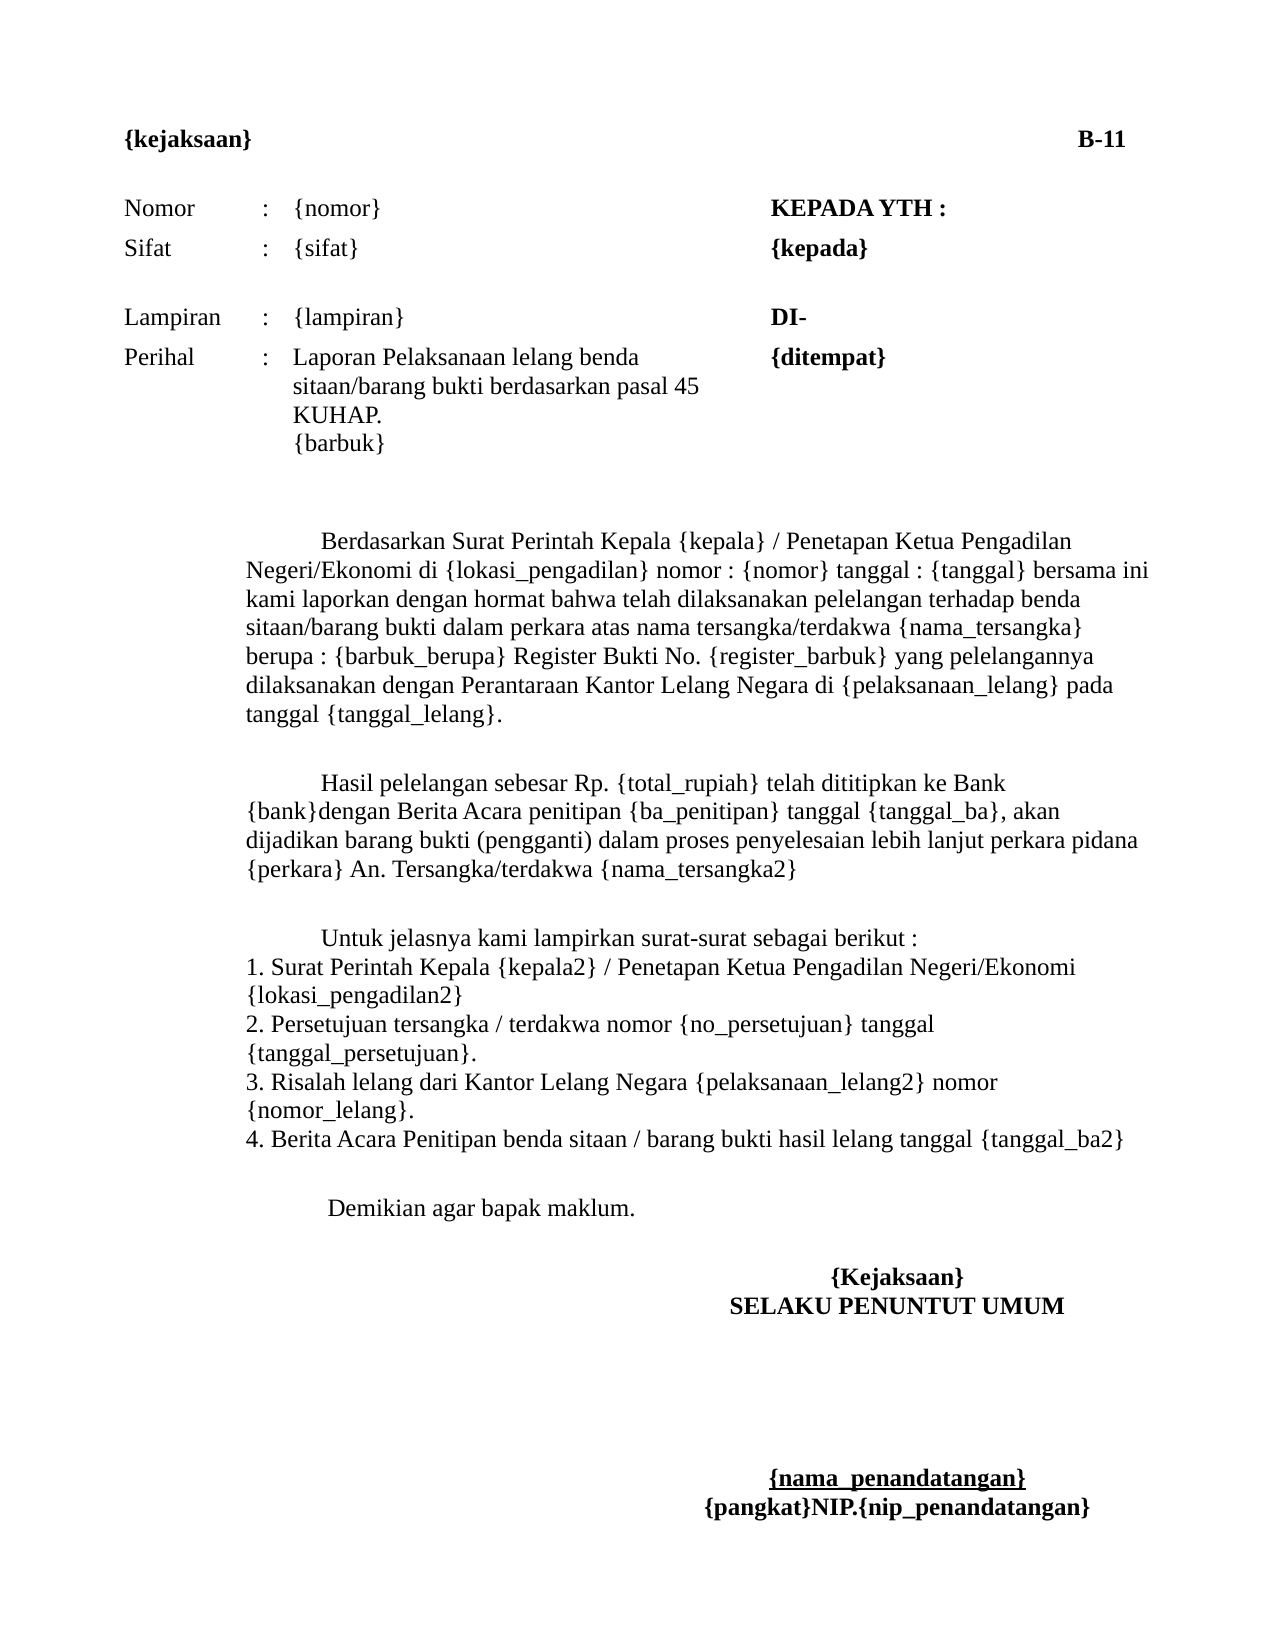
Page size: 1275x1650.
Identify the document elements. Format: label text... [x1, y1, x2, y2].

table_cell DI- [765, 296, 1157, 336]
table_cell : [256, 296, 287, 336]
table_header : [256, 187, 287, 227]
table_header {kejaksaan} [118, 118, 1072, 158]
table_header B-11 [1072, 118, 1157, 158]
table_cell : [256, 336, 287, 463]
table_cell {lampiran} [287, 296, 765, 336]
table_cell Laporan Pelaksanaan lelang benda sitaan/barang bukti berdasarkan pasal 45 KUHAP. {barbuk} [287, 336, 765, 463]
table_cell {ditempat} [765, 336, 1157, 463]
table_header {nomor} [287, 187, 765, 227]
table_cell Lampiran [118, 296, 256, 336]
table_cell : [256, 227, 287, 296]
table_cell Perihal [118, 336, 256, 463]
table_header Untuk jelasnya kami lampirkan surat-surat sebagai berikut : 1. Surat Perintah Kepala {kepala2} / Penetapan Ketua Pengadilan Negeri/Ekonomi {lokasi_pengadilan2} 2. Persetujuan tersangka / terdakwa nomor {no_persetujuan} tanggal {tanggal_persetujuan}. 3. Risalah lelang dari Kantor Lelang Negara {pelaksanaan_lelang2} nomor {nomor_lelang}. 4. Berita Acara Penitipan benda sitaan / barang bukti hasil lelang tanggal {tanggal_ba2} [240, 917, 1157, 1158]
table_header [118, 1256, 637, 1526]
table_cell {sifat} [287, 227, 765, 296]
table_header KEPADA YTH : [765, 187, 1157, 227]
table_header Demikian agar bapak maklum. [322, 1187, 1157, 1227]
table_header Berdasarkan Surat Perintah Kepala {kepala} / Penetapan Ketua Pengadilan Negeri/Ekonomi di {lokasi_pengadilan} nomor : {nomor} tanggal : {tanggal} bersama ini kami laporkan dengan hormat bahwa telah dilaksanakan pelelangan terhadap benda sitaan/barang bukti dalam perkara atas nama tersangka/terdakwa {nama_tersangka} berupa : {barbuk_berupa} Register Bukti No. {register_barbuk} yang pelelangannya dilaksanakan dengan Perantaraan Kantor Lelang Negara di {pelaksanaan_lelang} pada tanggal {tanggal_lelang}. [240, 520, 1157, 733]
table_header {Kejaksaan} SELAKU PENUNTUT UMUM {nama_penandatangan} {pangkat}NIP.{nip_penandatangan} [638, 1256, 1157, 1526]
table_header Nomor [118, 187, 256, 227]
table_header Hasil pelelangan sebesar Rp. {total_rupiah} telah dititipkan ke Bank {bank}dengan Berita Acara penitipan {ba_penitipan} tanggal {tanggal_ba}, akan dijadikan barang bukti (pengganti) dalam proses penyelesaian lebih lanjut perkara pidana {perkara} An. Tersangka/terdakwa {nama_tersangka2} [240, 762, 1157, 888]
table_cell Sifat [118, 227, 256, 296]
table_cell {kepada} [765, 227, 1157, 296]
